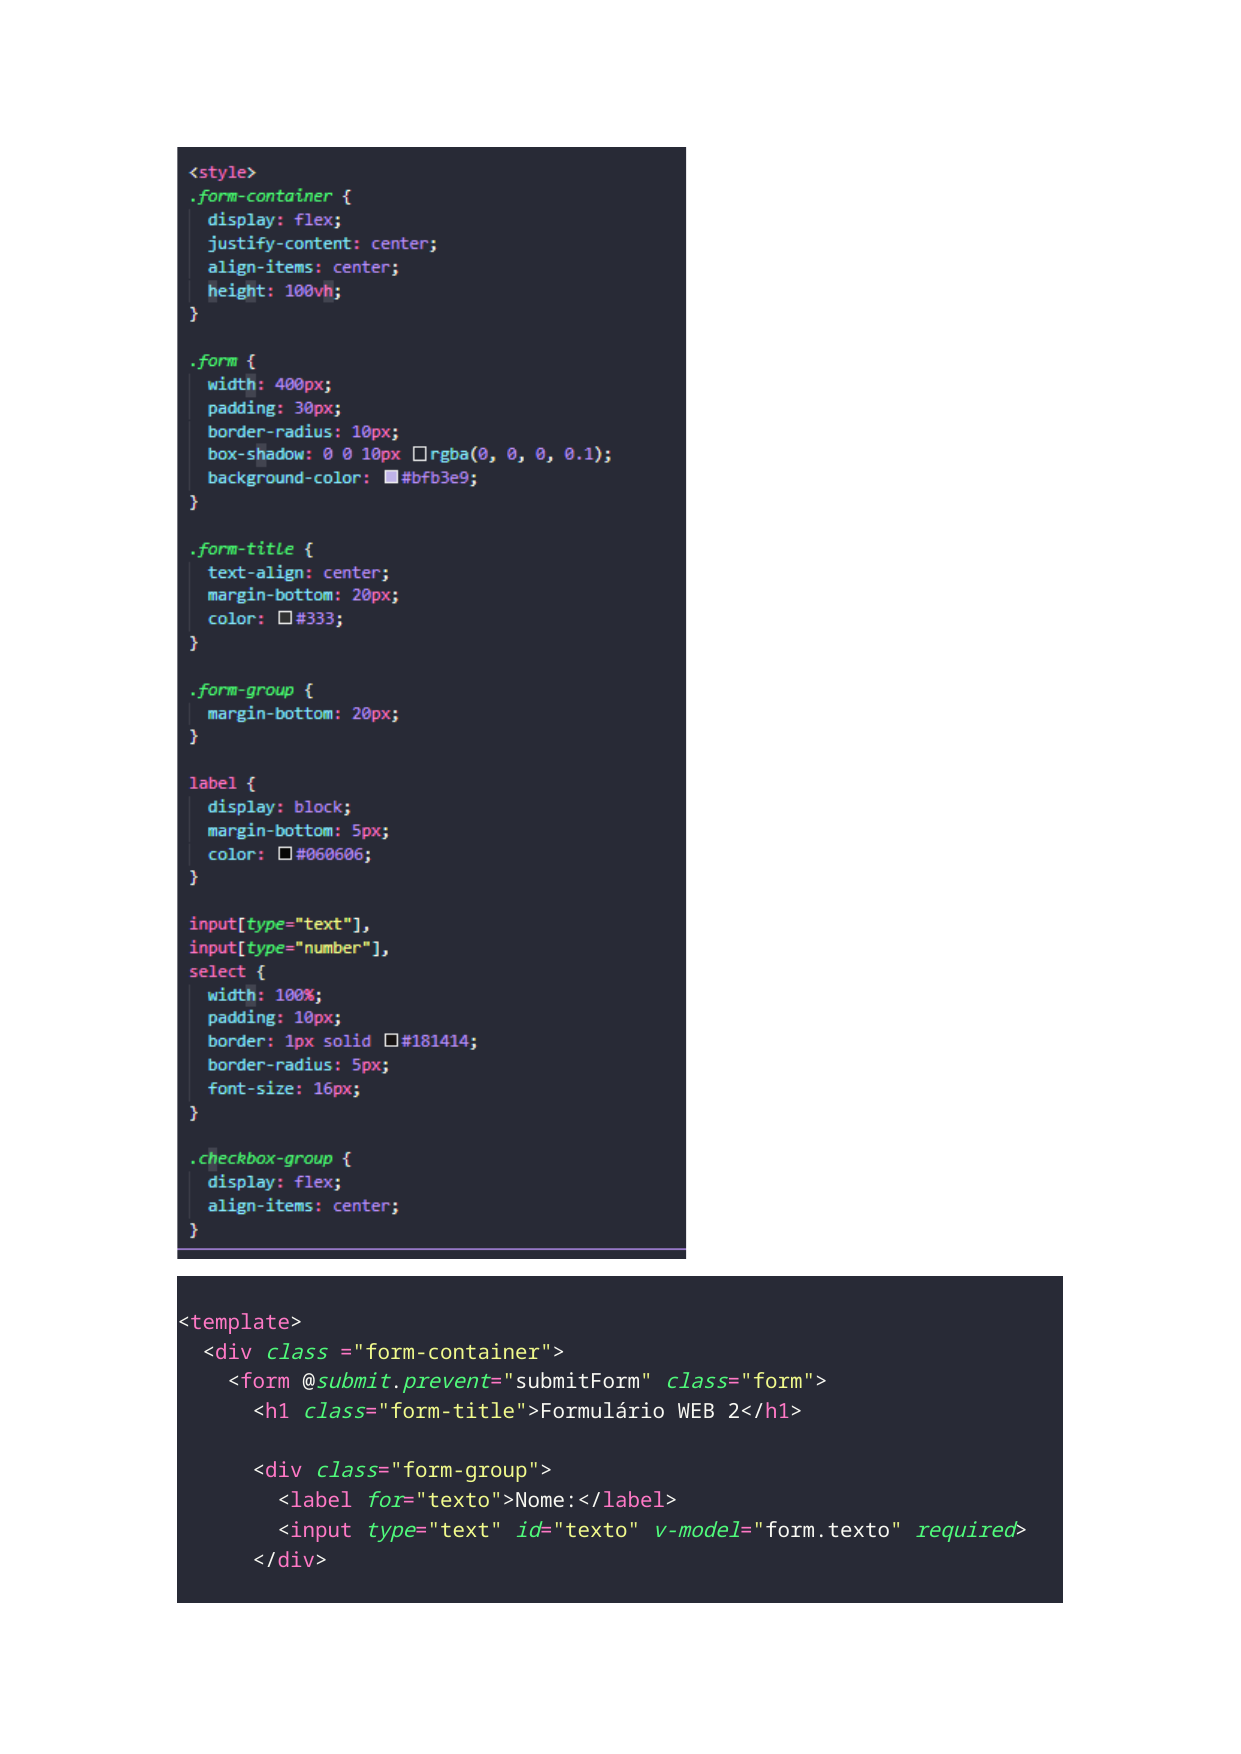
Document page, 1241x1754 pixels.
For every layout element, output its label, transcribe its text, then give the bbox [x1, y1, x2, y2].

text <h1 class="form-title">Formulário WEB 2</h1> [177, 1395, 1063, 1425]
text <template> [177, 1306, 1063, 1336]
text <input type="text" id="texto" v-model="form.texto" required> [177, 1514, 1063, 1543]
text <div class ="form-container"> [177, 1336, 1063, 1365]
text <div class="form-group"> [177, 1454, 1063, 1484]
text <form @submit.prevent="submitForm" class="form"> [177, 1365, 1063, 1395]
text <label for="texto">Nome:</label> [177, 1484, 1063, 1514]
text </div> [177, 1543, 1063, 1573]
